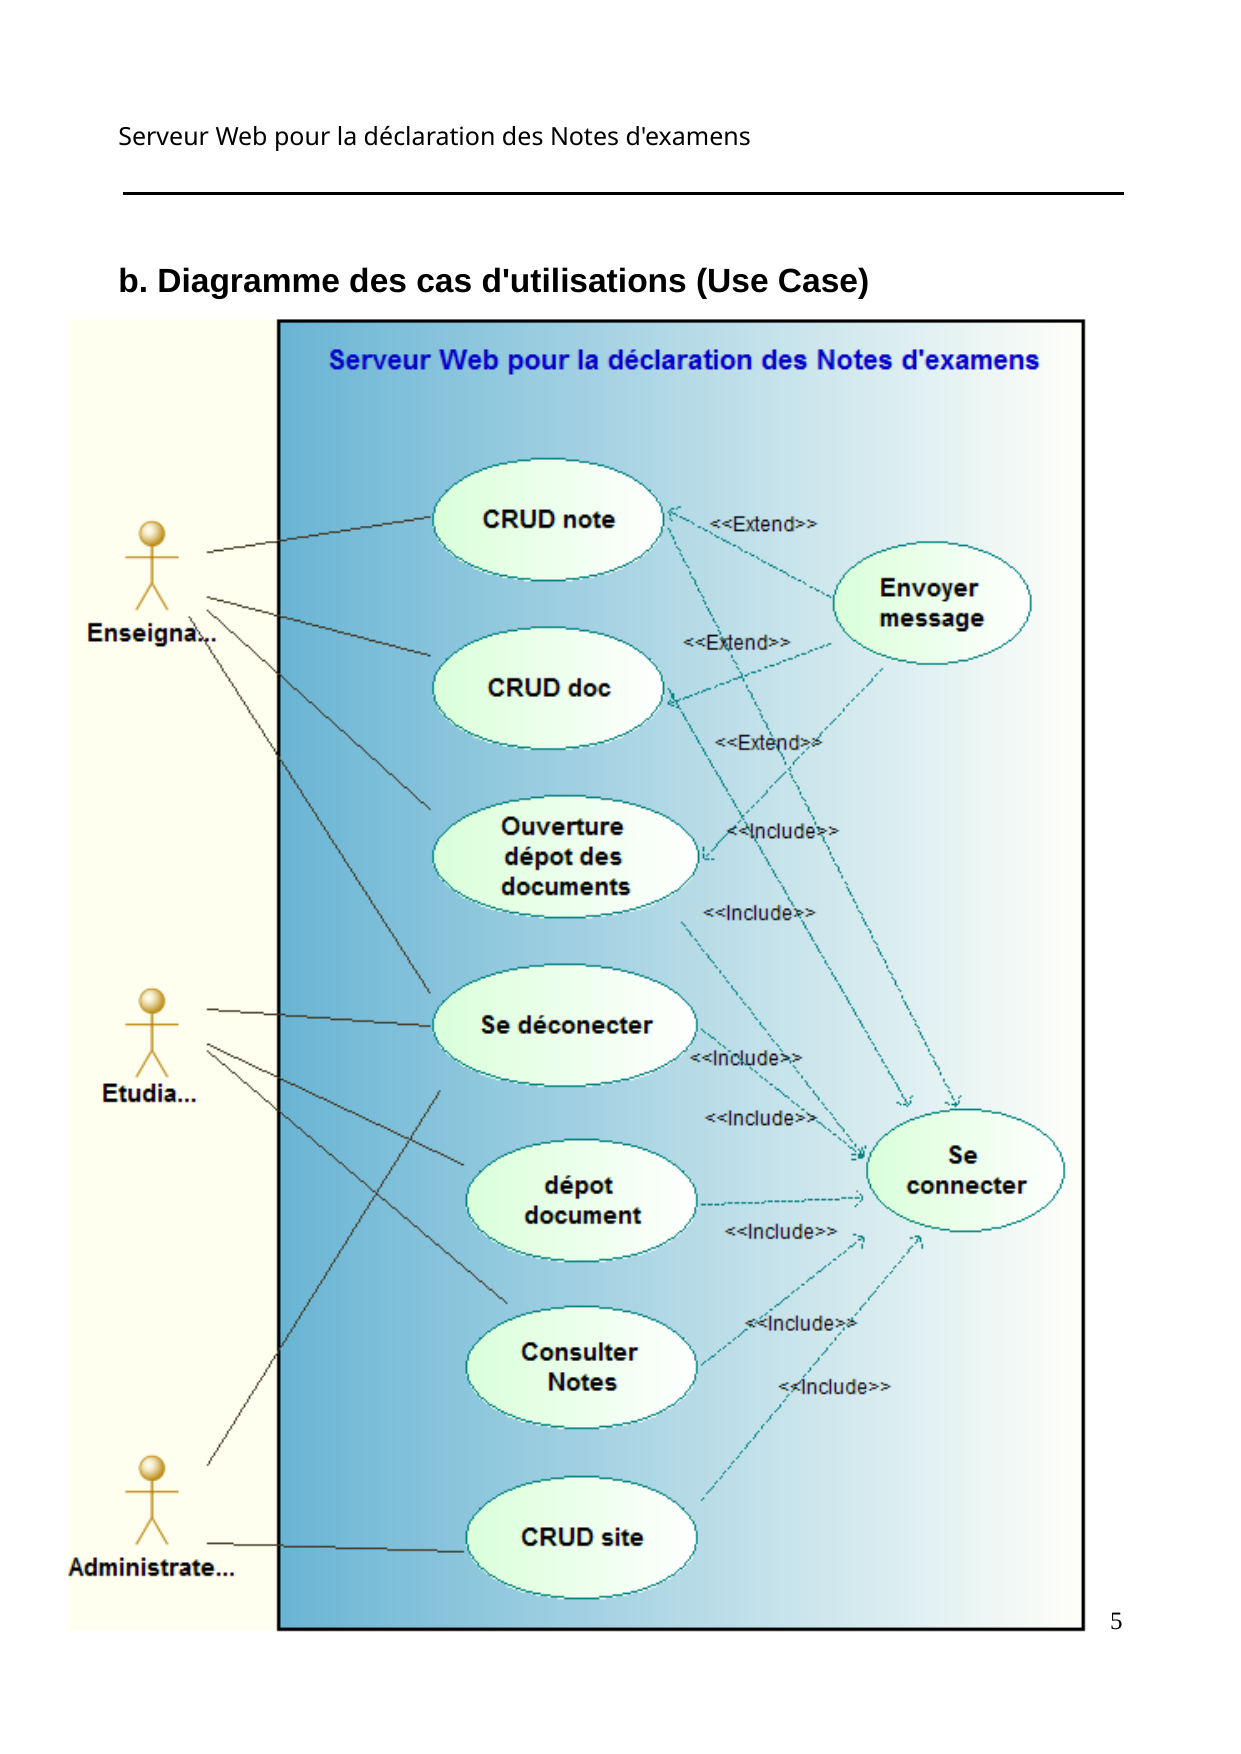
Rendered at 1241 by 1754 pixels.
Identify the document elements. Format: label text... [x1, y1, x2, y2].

subtitle b. Diagramme des cas d'utilisations (Use Case) [118, 261, 1122, 299]
picture [52, 303, 1102, 1648]
